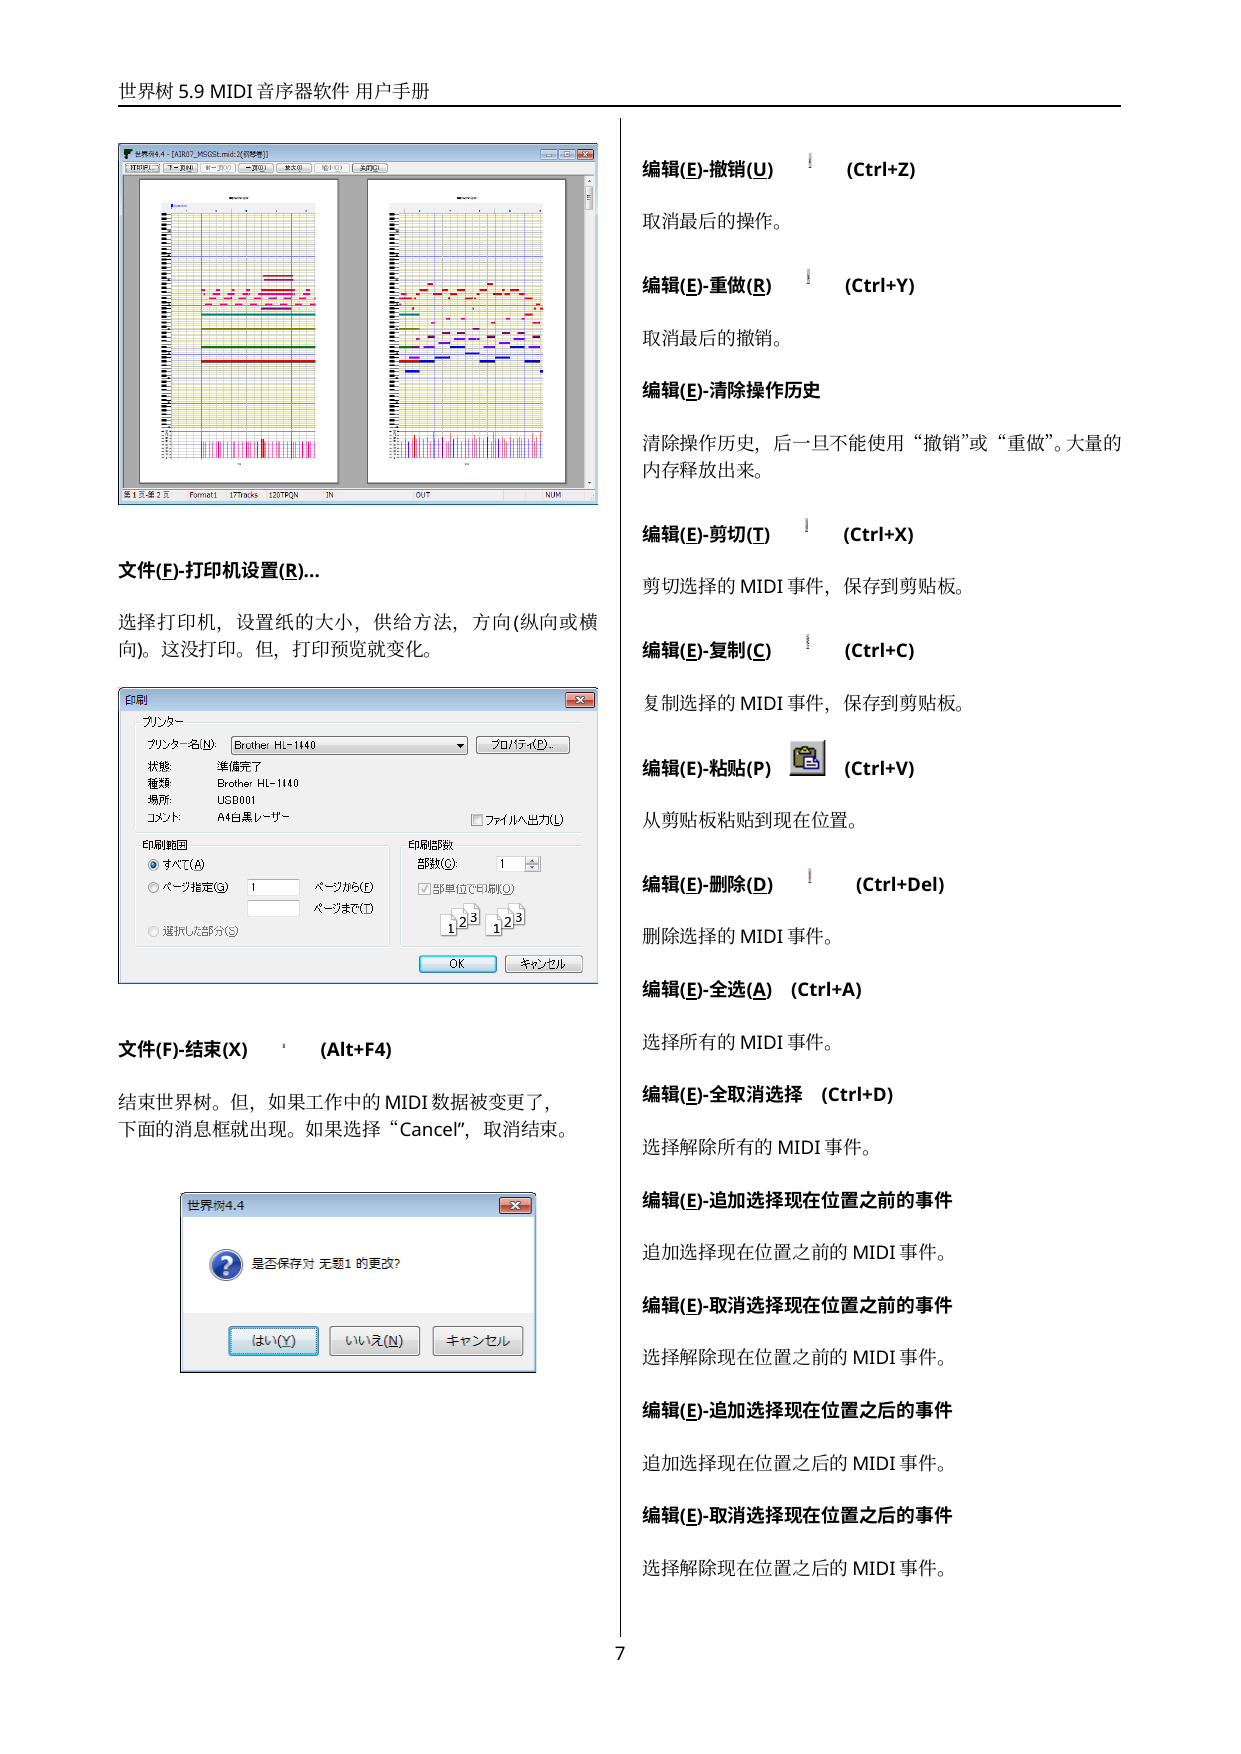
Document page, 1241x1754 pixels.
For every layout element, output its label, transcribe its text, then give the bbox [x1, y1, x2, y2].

picture [118, 143, 598, 505]
text 编辑(E)-复制(C) (Ctrl+C) [642, 624, 1122, 663]
picture [806, 633, 810, 649]
text 选择解除现在位置之前的MIDI事件。 [642, 1343, 1122, 1370]
text 取消最后的操作。 [642, 207, 1122, 234]
picture [789, 740, 826, 776]
text 选择解除现在位置之后的MIDI事件。 [642, 1554, 1122, 1581]
text 剪切选择的MIDI事件，保存到剪贴板。 [642, 572, 1122, 599]
picture [808, 152, 812, 168]
text 编辑(E)-重做(R) (Ctrl+Y) [642, 260, 1122, 298]
text 编辑(E)-撤销(U) (Ctrl+Z) [642, 144, 1122, 182]
picture [118, 687, 598, 984]
text 删除选择的MIDI事件。 [642, 922, 1122, 949]
text 文件(F)-打印机设置(R)... [118, 555, 598, 582]
text 选择所有的MIDI事件。 [642, 1028, 1122, 1054]
text 编辑(E)-粘贴(P) (Ctrl+V) [642, 741, 1122, 781]
text 编辑(E)-全选(A) (Ctrl+A) [642, 975, 1122, 1002]
text 复制选择的MIDI事件，保存到剪贴板。 [642, 688, 1122, 715]
text 编辑(E)-剪切(T) (Ctrl+X) [642, 508, 1122, 547]
text 结束世界树。但，如果工作中的MIDI数据被变更了， [118, 1088, 598, 1115]
text 编辑(E)-删除(D) (Ctrl+Del) [642, 859, 1122, 897]
text 选择解除所有的MIDI事件。 [642, 1133, 1122, 1160]
text 编辑(E)-全取消选择 (Ctrl+D) [642, 1080, 1122, 1107]
text 清除操作历史，后一旦不能使用“撤销”或“重做”。大量的内存释放出来。 [642, 429, 1122, 483]
text 追加选择现在位置之前的MIDI事件。 [642, 1238, 1122, 1265]
text 下面的消息框就出现。如果选择“Cancel”，取消结束。 [118, 1115, 598, 1142]
text 选择打印机，设置纸的大小，供给方法，方向(纵向或横向)。这没打印。但，打印预览就变化。 [118, 608, 598, 662]
text 编辑(E)-清除操作历史 [642, 376, 1122, 403]
text 追加选择现在位置之后的MIDI事件。 [642, 1448, 1122, 1475]
picture [806, 268, 810, 284]
text 编辑(E)-追加选择现在位置之后的事件 [642, 1396, 1122, 1423]
text 取消最后的撤销。 [642, 324, 1122, 351]
text 从剪贴板粘贴到现在位置。 [642, 806, 1122, 833]
picture [180, 1192, 537, 1373]
text 编辑(E)-追加选择现在位置之前的事件 [642, 1185, 1122, 1212]
text 编辑(E)-取消选择现在位置之前的事件 [642, 1291, 1122, 1318]
picture [808, 867, 812, 883]
text 文件(F)-结束(X) (Alt+F4) [118, 1035, 598, 1062]
text 编辑(E)-取消选择现在位置之后的事件 [642, 1501, 1122, 1528]
